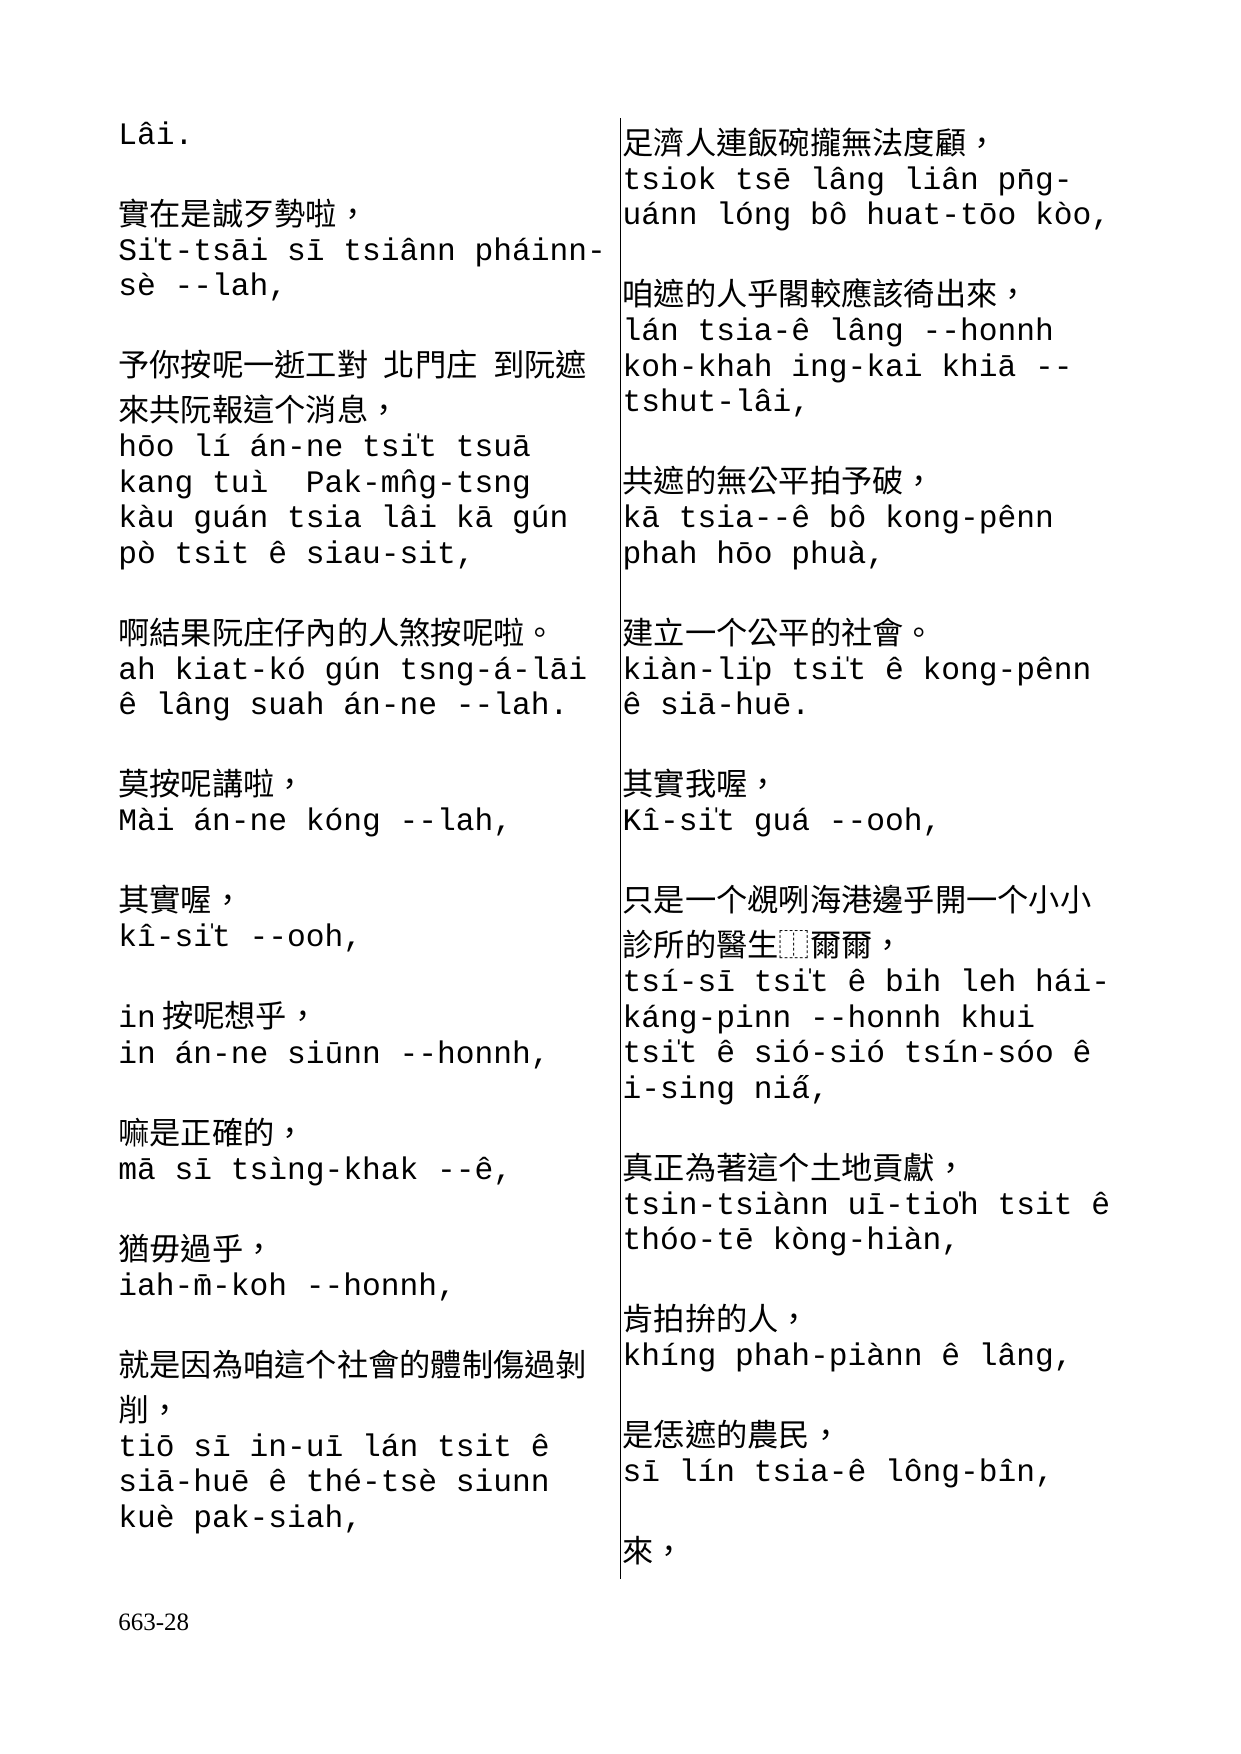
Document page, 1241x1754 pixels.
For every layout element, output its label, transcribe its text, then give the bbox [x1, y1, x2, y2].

text 莫按呢講啦， [118, 759, 618, 804]
text 咱遮的人乎閣較應該徛出來， [622, 269, 1122, 315]
text khíng phah-piànn ê lâng, [622, 1339, 1122, 1375]
text 肯拍拚的人， [622, 1294, 1122, 1339]
text iah-m̄-koh --honnh, [118, 1269, 618, 1304]
text 就是因為咱這个社會的體制傷過剝削， [118, 1340, 618, 1430]
text 猶毋過乎， [118, 1224, 618, 1269]
text 其實喔， [118, 875, 618, 921]
text 只是一个覕咧海港邊乎開一个小小診所的醫生⿰爾爾， [622, 875, 1122, 966]
text in按呢想乎， [118, 991, 618, 1037]
text lán tsia-ê lâng --honnh koh-khah ing-kai khiā --tshut-lâi, [622, 315, 1122, 421]
text kiàn-li̍p tsi̍t ê kong-pênn ê siā-huē. [622, 653, 1122, 724]
text 來， [622, 1526, 1122, 1572]
text 是恁遮的農民， [622, 1410, 1122, 1456]
text tsiok tsē lâng liân pn̄g-uánn lóng bô huat-tōo kòo, [622, 163, 1122, 234]
text in án-ne siūnn --honnh, [118, 1037, 618, 1072]
text Kî-si̍t guá --ooh, [622, 804, 1122, 840]
text 共遮的無公平拍予破， [622, 456, 1122, 502]
text kî-si̍t --ooh, [118, 921, 618, 956]
text 嘛是正確的， [118, 1108, 618, 1153]
text Mài án-ne kóng --lah, [118, 804, 618, 840]
text 予你按呢一逝工對 北門庄 到阮遮來共阮報這个消息， [118, 340, 618, 431]
text sī lín tsia-ê lông-bîn, [622, 1456, 1122, 1491]
text tsin-tsiànn uī-tio̍h tsit ê thóo-tē kòng-hiàn, [622, 1188, 1122, 1259]
text 其實我喔， [622, 759, 1122, 804]
text 足濟人連飯碗攏無法度顧， [622, 118, 1122, 163]
text mā sī tsìng-khak --ê, [118, 1153, 618, 1188]
text 建立一个公平的社會。 [622, 608, 1122, 653]
text Lâi. [118, 118, 618, 153]
text 實在是誠歹勢啦， [118, 189, 618, 234]
text ah kiat-kó gún tsng-á-lāi ê lâng suah án-ne --lah. [118, 653, 618, 724]
text 真正為著這个土地貢獻， [622, 1143, 1122, 1188]
text Si̍t-tsāi sī tsiânn pháinn-sè --lah, [118, 234, 618, 305]
text hōo lí án-ne tsi̍t tsuā kang tuì Pak-mn̂g-tsng kàu guán tsia lâi kā gún pò tsit ê siau-sit, [118, 431, 618, 572]
text tiō sī in-uī lán tsit ê siā-huē ê thé-tsè siunn kuè pak-siah, [118, 1430, 618, 1537]
text 啊結果阮庄仔內的人煞按呢啦。 [118, 608, 618, 653]
text kā tsia--ê bô kong-pênn phah hōo phuà, [622, 502, 1122, 572]
text tsí-sī tsi̍t ê bih leh hái-káng-pinn --honnh khui tsi̍t ê sió-sió tsín-sóo ê i-sing nia̋, [622, 966, 1122, 1107]
